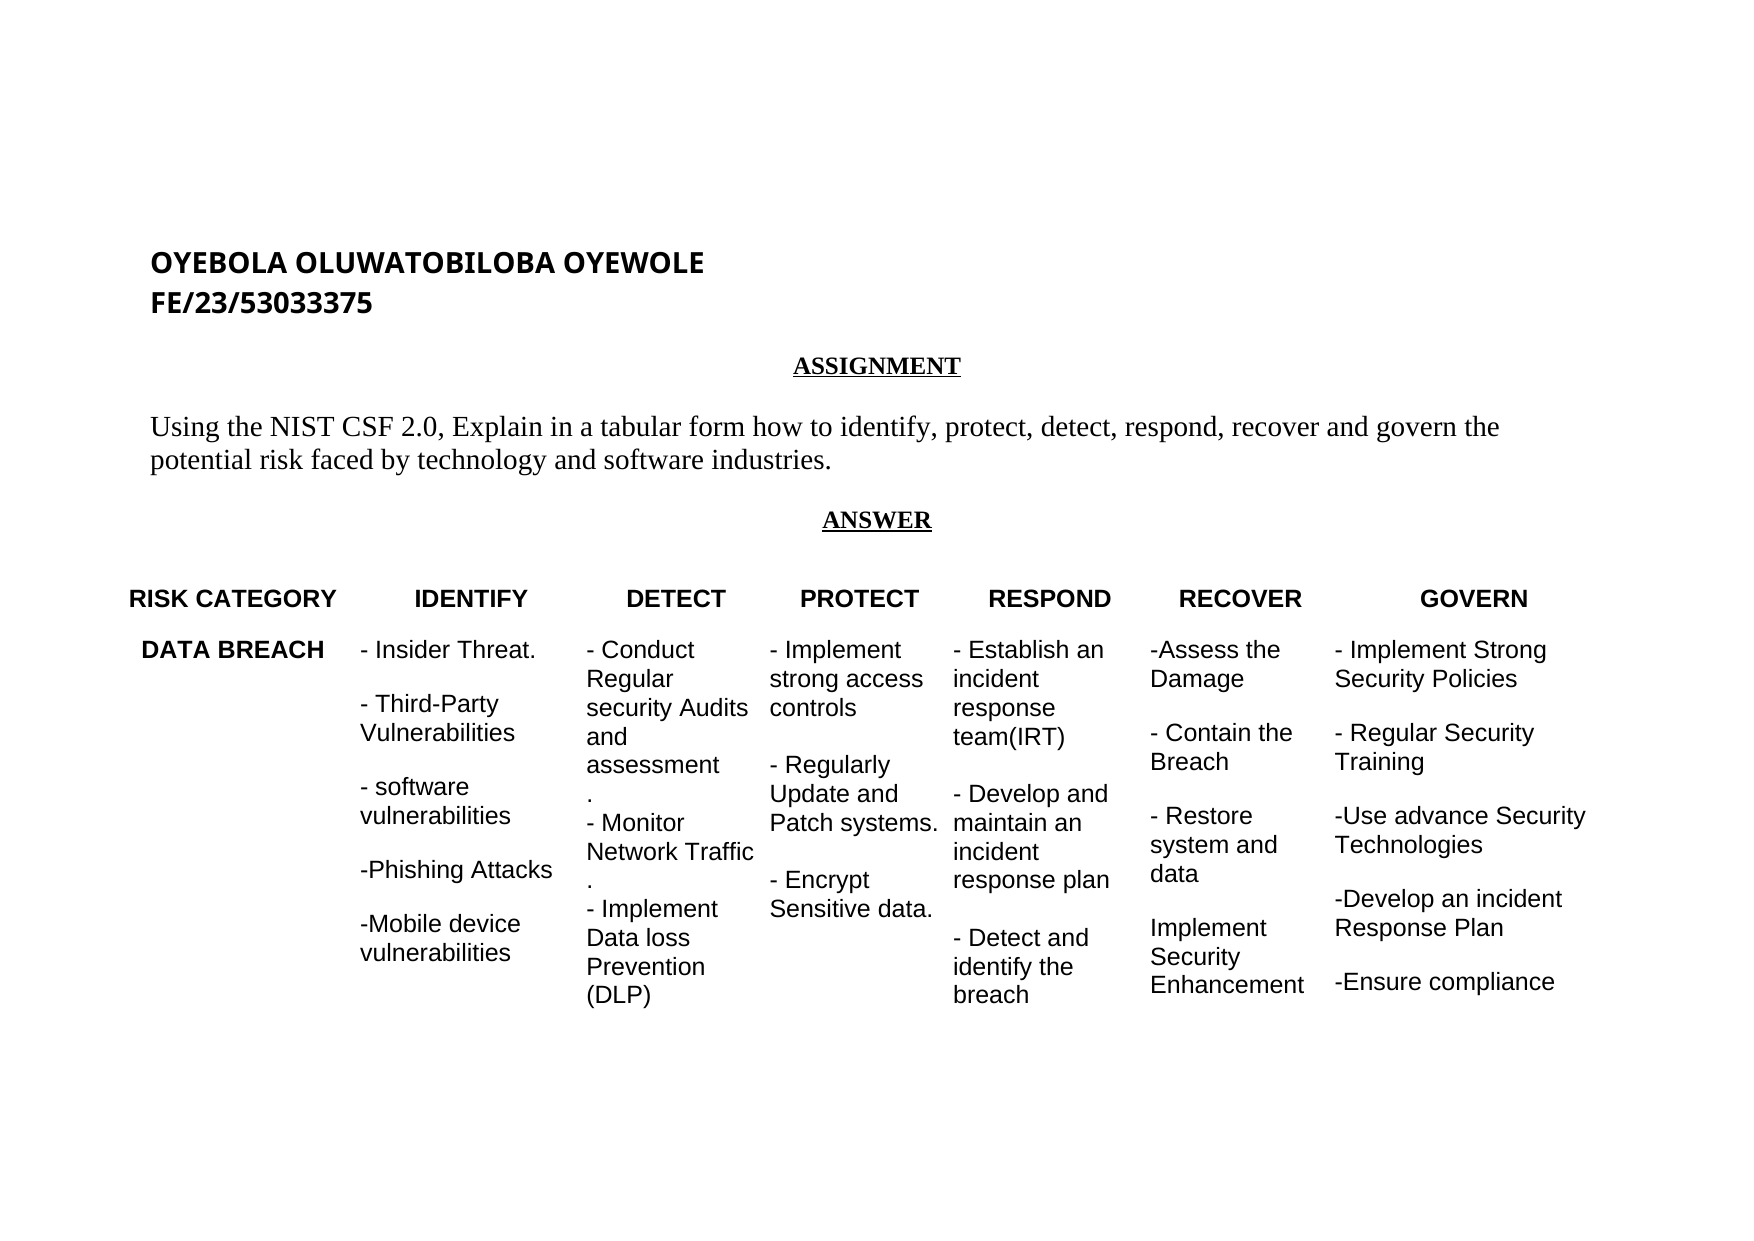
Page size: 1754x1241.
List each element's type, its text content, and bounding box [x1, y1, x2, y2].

table_header RISK CATEGORY [108, 563, 358, 634]
text ANSWER [150, 505, 1604, 534]
table_header IDENTIFY [358, 563, 584, 634]
text Using the NIST CSF 2.0, Explain in a tabular form how to identify, protect, detect, respond, recover and govern the potential risk faced by technology and software industries. [150, 409, 1604, 476]
table_cell - Insider Threat. - Third-Party Vulnerabilities - software vulnerabilities -Phishing Attacks -Mobile device vulnerabilities [358, 634, 584, 1053]
table_header DETECT [584, 563, 768, 634]
table_header RESPOND [951, 563, 1148, 634]
table_header PROTECT [768, 563, 951, 634]
text ASSIGNMENT [150, 351, 1604, 380]
table_cell - Establish an incident response team(IRT) - Develop and maintain an incident response plan - Detect and identify the breach [951, 634, 1148, 1053]
table_cell - Implement Strong Security Policies - Regular Security Training -Use advance Security Technologies -Develop an incident Response Plan -Ensure compliance [1333, 634, 1616, 1053]
table_cell DATA BREACH [108, 634, 358, 1053]
text FE/23/53033375 [150, 282, 1604, 322]
table_cell - Implement strong access controls - Regularly Update and Patch systems. - Encrypt Sensitive data. [768, 634, 951, 1053]
text OYEBOLA OLUWATOBILOBA OYEWOLE [150, 242, 1604, 282]
table_cell - Conduct Regular security Audits and assessment . - Monitor Network Traffic . - Implement Data loss Prevention (DLP) [584, 634, 768, 1053]
table_cell -Assess the Damage - Contain the Breach - Restore system and data Implement Security Enhancement [1148, 634, 1333, 1053]
table_header GOVERN [1333, 563, 1616, 634]
table_header RECOVER [1148, 563, 1333, 634]
